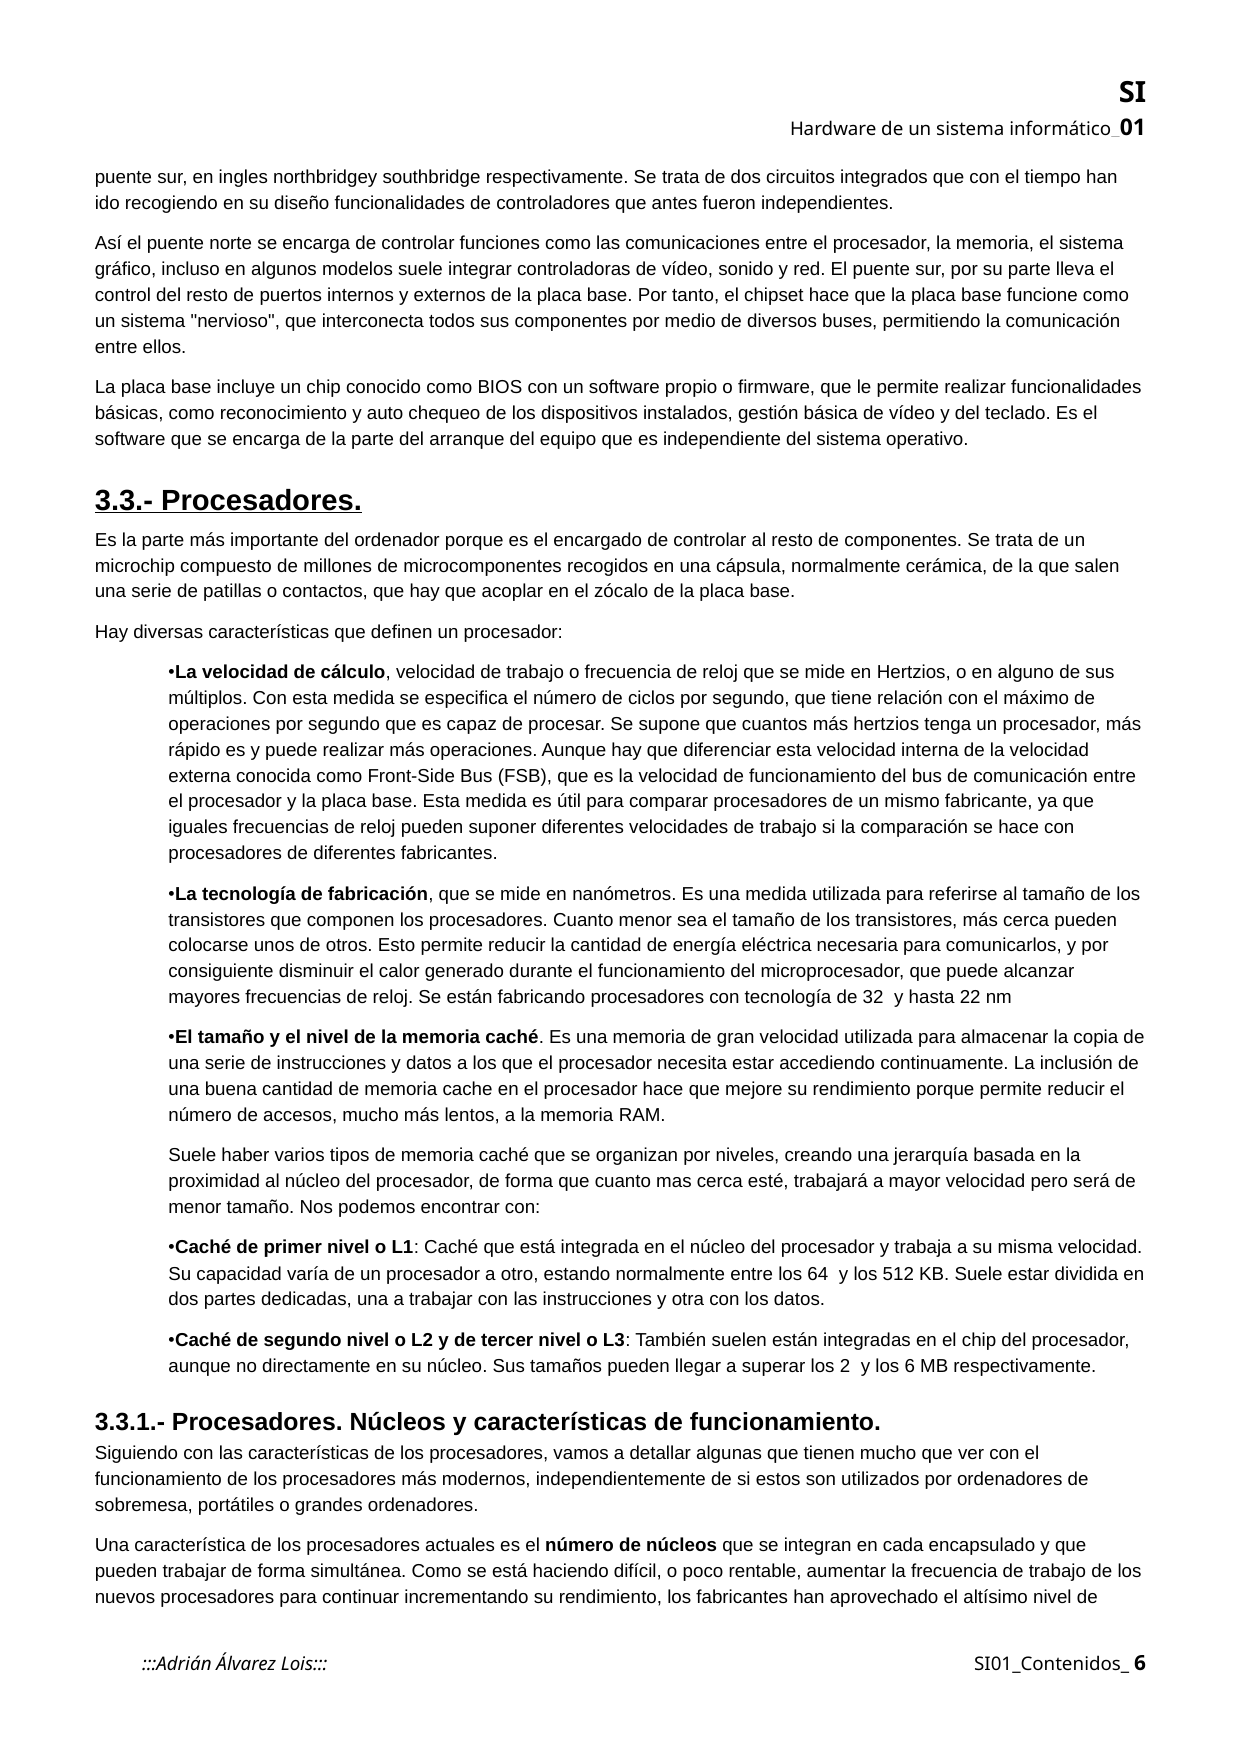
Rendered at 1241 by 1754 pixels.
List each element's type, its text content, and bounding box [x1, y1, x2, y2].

list Caché de primer nivel o L1: Caché que está integrada en el núcleo del procesador y trabaja a su misma velocidad. Su capacidad varía de un procesador a otro, estando normalmente entre los 64 y los 512 KB. Suele estar dividida en dos partes dedicadas, una a trabajar con las instrucciones y otra con los datos. [94, 1236, 1146, 1310]
text Hay diversas características que definen un procesador: [94, 621, 1146, 642]
list La velocidad de cálculo, velocidad de trabajo o frecuencia de reloj que se mide en Hertzios, o en alguno de sus múltiplos. Con esta medida se especifica el número de ciclos por segundo, que tiene relación con el máximo de operaciones por segundo que es capaz de procesar. Se supone que cuantos más hertzios tenga un procesador, más rápido es y puede realizar más operaciones. Aunque hay que diferenciar esta velocidad interna de la velocidad externa conocida como Front-Side Bus (FSB), que es la velocidad de funcionamiento del bus de comunicación entre el procesador y la placa base. Esta medida es útil para comparar procesadores de un mismo fabricante, ya que iguales frecuencias de reloj pueden suponer diferentes velocidades de trabajo si la comparación se hace con procesadores de diferentes fabricantes. [94, 661, 1146, 863]
list Suele haber varios tipos de memoria caché que se organizan por niveles, creando una jerarquía basada en la proximidad al núcleo del procesador, de forma que cuanto mas cerca esté, trabajará a mayor velocidad pero será de menor tamaño. Nos podemos encontrar con: [94, 1144, 1146, 1217]
subtitle 3.3.1.- Procesadores. Núcleos y características de funcionamiento. [94, 1407, 1146, 1436]
list Caché de segundo nivel o L2 y de tercer nivel o L3: También suelen están integradas en el chip del procesador, aunque no directamente en su núcleo. Sus tamaños pueden llegar a superar los 2 y los 6 MB respectivamente. [94, 1328, 1146, 1376]
text Una característica de los procesadores actuales es el número de núcleos que se integran en cada encapsulado y que pueden trabajar de forma simultánea. Como se está haciendo difícil, o poco rentable, aumentar la frecuencia de trabajo de los nuevos procesadores para continuar incrementando su rendimiento, los fabricantes han aprovechado el altísimo nivel de [94, 1534, 1146, 1607]
text Siguiendo con las características de los procesadores, vamos a detallar algunas que tienen mucho que ver con el funcionamiento de los procesadores más modernos, independientemente de si estos son utilizados por ordenadores de sobremesa, portátiles o grandes ordenadores. [94, 1442, 1146, 1515]
list El tamaño y el nivel de la memoria caché. Es una memoria de gran velocidad utilizada para almacenar la copia de una serie de instrucciones y datos a los que el procesador necesita estar accediendo continuamente. La inclusión de una buena cantidad de memoria cache en el procesador hace que mejore su rendimiento porque permite reducir el número de accesos, mucho más lentos, a la memoria RAM. [94, 1026, 1146, 1125]
subtitle 3.3.- Procesadores. [94, 482, 1146, 516]
text Es la parte más importante del ordenador porque es el encargado de controlar al resto de componentes. Se trata de un microchip compuesto de millones de microcomponentes recogidos en una cápsula, normalmente cerámica, de la que salen una serie de patillas o contactos, que hay que acoplar en el zócalo de la placa base. [94, 528, 1146, 602]
list La tecnología de fabricación, que se mide en nanómetros. Es una medida utilizada para referirse al tamaño de los transistores que componen los procesadores. Cuanto menor sea el tamaño de los transistores, más cerca pueden colocarse unos de otros. Esto permite reducir la cantidad de energía eléctrica necesaria para comunicarlos, y por consiguiente disminuir el calor generado durante el funcionamiento del microprocesador, que puede alcanzar mayores frecuencias de reloj. Se están fabricando procesadores con tecnología de 32 y hasta 22 nm [94, 882, 1146, 1007]
text puente sur, en ingles northbridgey southbridge respectivamente. Se trata de dos circuitos integrados que con el tiempo han ido recogiendo en su diseño funcionalidades de controladores que antes fueron independientes. [94, 166, 1146, 213]
text La placa base incluye un chip conocido como BIOS con un software propio o firmware, que le permite realizar funcionalidades básicas, como reconocimiento y auto chequeo de los dispositivos instalados, gestión básica de vídeo y del teclado. Es el software que se encarga de la parte del arranque del equipo que es independiente del sistema operativo. [94, 376, 1146, 449]
text Así el puente norte se encarga de controlar funciones como las comunicaciones entre el procesador, la memoria, el sistema gráfico, incluso en algunos modelos suele integrar controladoras de vídeo, sonido y red. El puente sur, por su parte lleva el control del resto de puertos internos y externos de la placa base. Por tanto, el chipset hace que la placa base funcione como un sistema "nervioso", que interconecta todos sus componentes por medio de diversos buses, permitiendo la comunicación entre ellos. [94, 232, 1146, 357]
